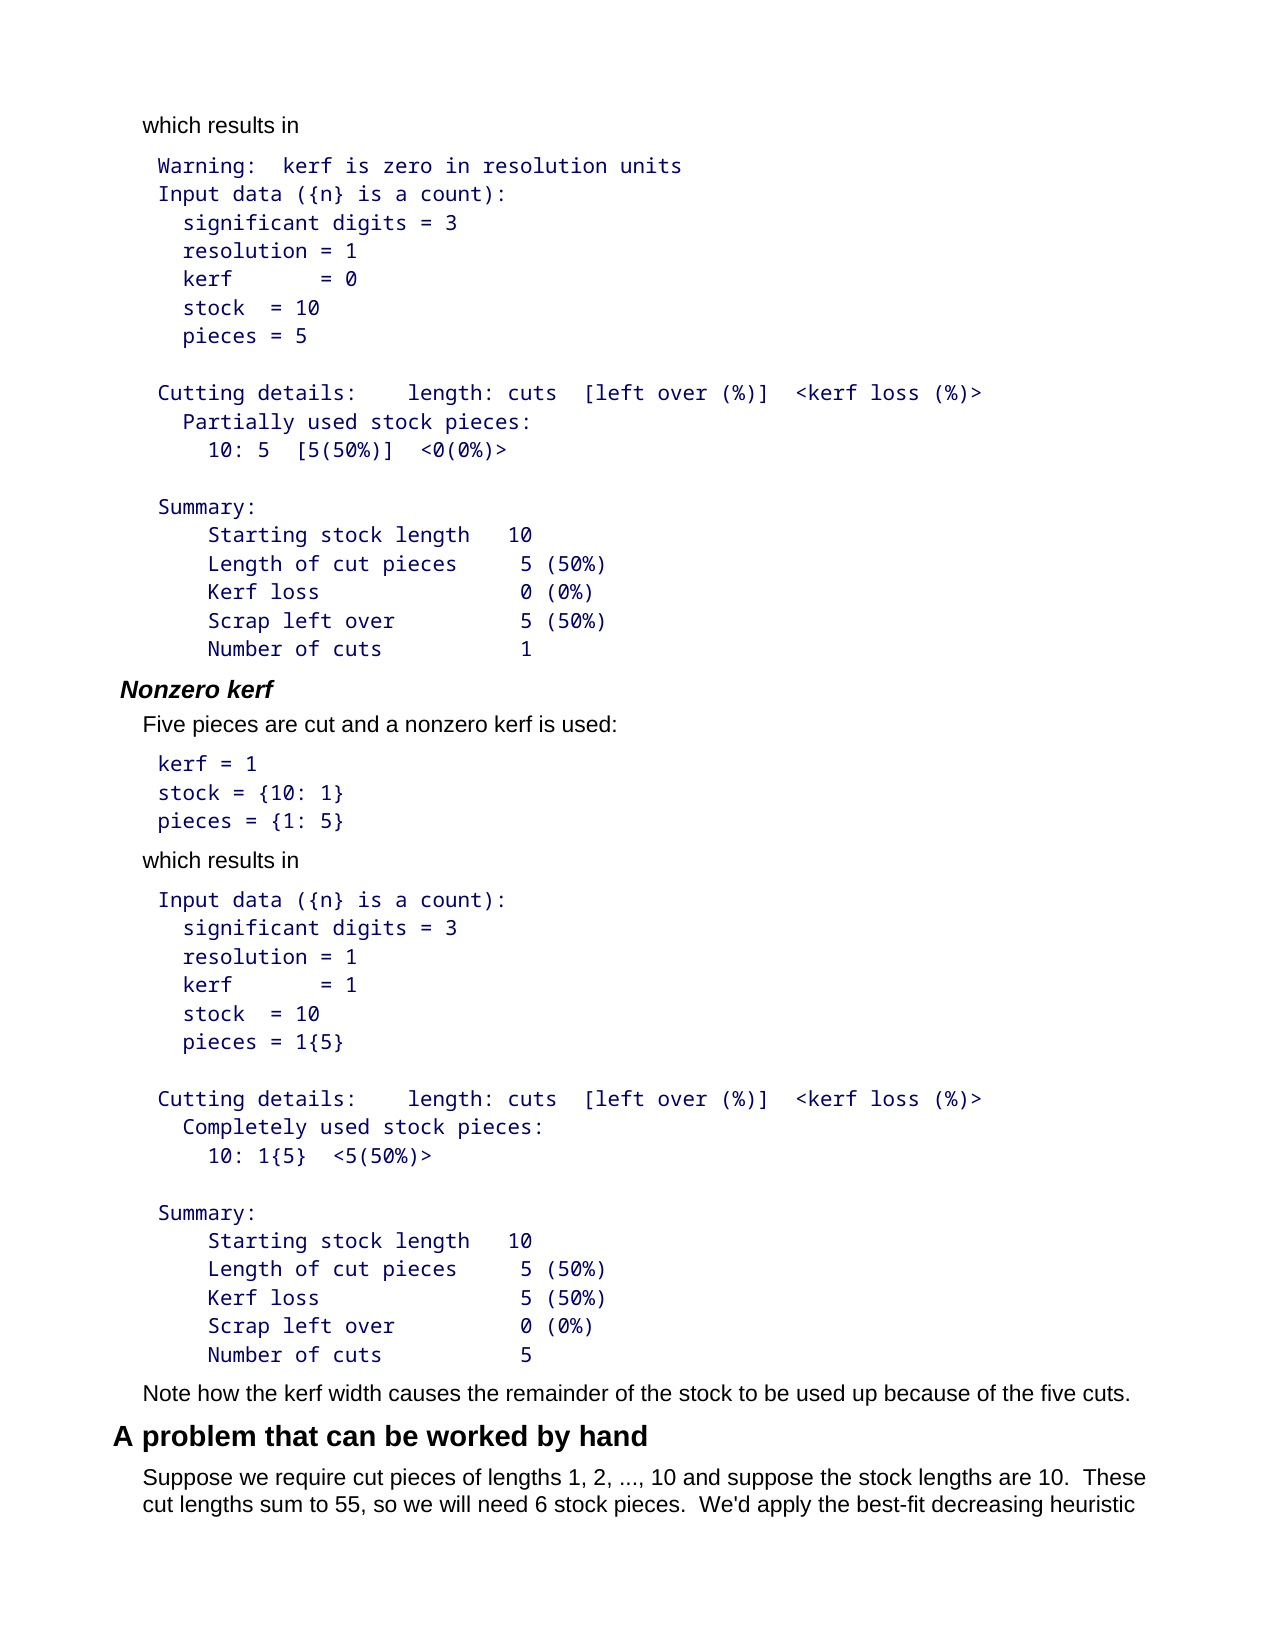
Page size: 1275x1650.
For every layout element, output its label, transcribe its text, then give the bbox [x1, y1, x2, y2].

text Warning: kerf is zero in resolution units [157, 151, 1162, 179]
text Partially used stock pieces: [157, 407, 1162, 435]
text Cutting details: length: cuts [left over (%)] <kerf loss (%)> [157, 1084, 1162, 1112]
text Scrap left over 0 (0%) [157, 1311, 1162, 1340]
text Five pieces are cut and a nonzero kerf is used: [142, 711, 1162, 737]
text Number of cuts 5 [157, 1340, 1162, 1368]
text Kerf loss 5 (50%) [157, 1283, 1162, 1311]
text Completely used stock pieces: [157, 1112, 1162, 1141]
text resolution = 1 [157, 236, 1162, 264]
text kerf = 0 [157, 264, 1162, 293]
subtitle A problem that can be worked by hand [112, 1419, 1162, 1452]
text Note how the kerf width causes the remainder of the stock to be used up because of the five cuts. [142, 1380, 1162, 1407]
text significant digits = 3 [157, 208, 1162, 236]
subtitle Nonzero kerf [120, 675, 1162, 703]
text resolution = 1 [157, 942, 1162, 970]
text Summary: [157, 1198, 1162, 1226]
text Summary: [157, 492, 1162, 521]
text kerf = 1 [157, 749, 1162, 778]
text Length of cut pieces 5 (50%) [157, 1254, 1162, 1283]
text stock = {10: 1} [157, 778, 1162, 806]
text Scrap left over 5 (50%) [157, 606, 1162, 634]
text Input data ({n} is a count): [157, 179, 1162, 208]
text Length of cut pieces 5 (50%) [157, 549, 1162, 577]
text Number of cuts 1 [157, 634, 1162, 663]
text significant digits = 3 [157, 913, 1162, 942]
text which results in [142, 112, 1162, 139]
text stock = 10 [157, 293, 1162, 321]
text Cutting details: length: cuts [left over (%)] <kerf loss (%)> [157, 378, 1162, 407]
text pieces = 5 [157, 321, 1162, 350]
text kerf = 1 [157, 970, 1162, 999]
text 10: 5 [5(50%)] <0(0%)> [157, 435, 1162, 464]
text Starting stock length 10 [157, 1226, 1162, 1254]
text 10: 1{5} <5(50%)> [157, 1141, 1162, 1169]
text which results in [142, 847, 1162, 873]
text Input data ({n} is a count): [157, 885, 1162, 913]
text Suppose we require cut pieces of lengths 1, 2, ..., 10 and suppose the stock lengths are 10. These cut lengths sum to 55, so we will need 6 stock pieces. We'd apply the best-fit decreasing heuristic [142, 1464, 1162, 1517]
text pieces = 1{5} [157, 1027, 1162, 1056]
text Starting stock length 10 [157, 521, 1162, 549]
text stock = 10 [157, 999, 1162, 1027]
text pieces = {1: 5} [157, 806, 1162, 834]
text Kerf loss 0 (0%) [157, 577, 1162, 606]
